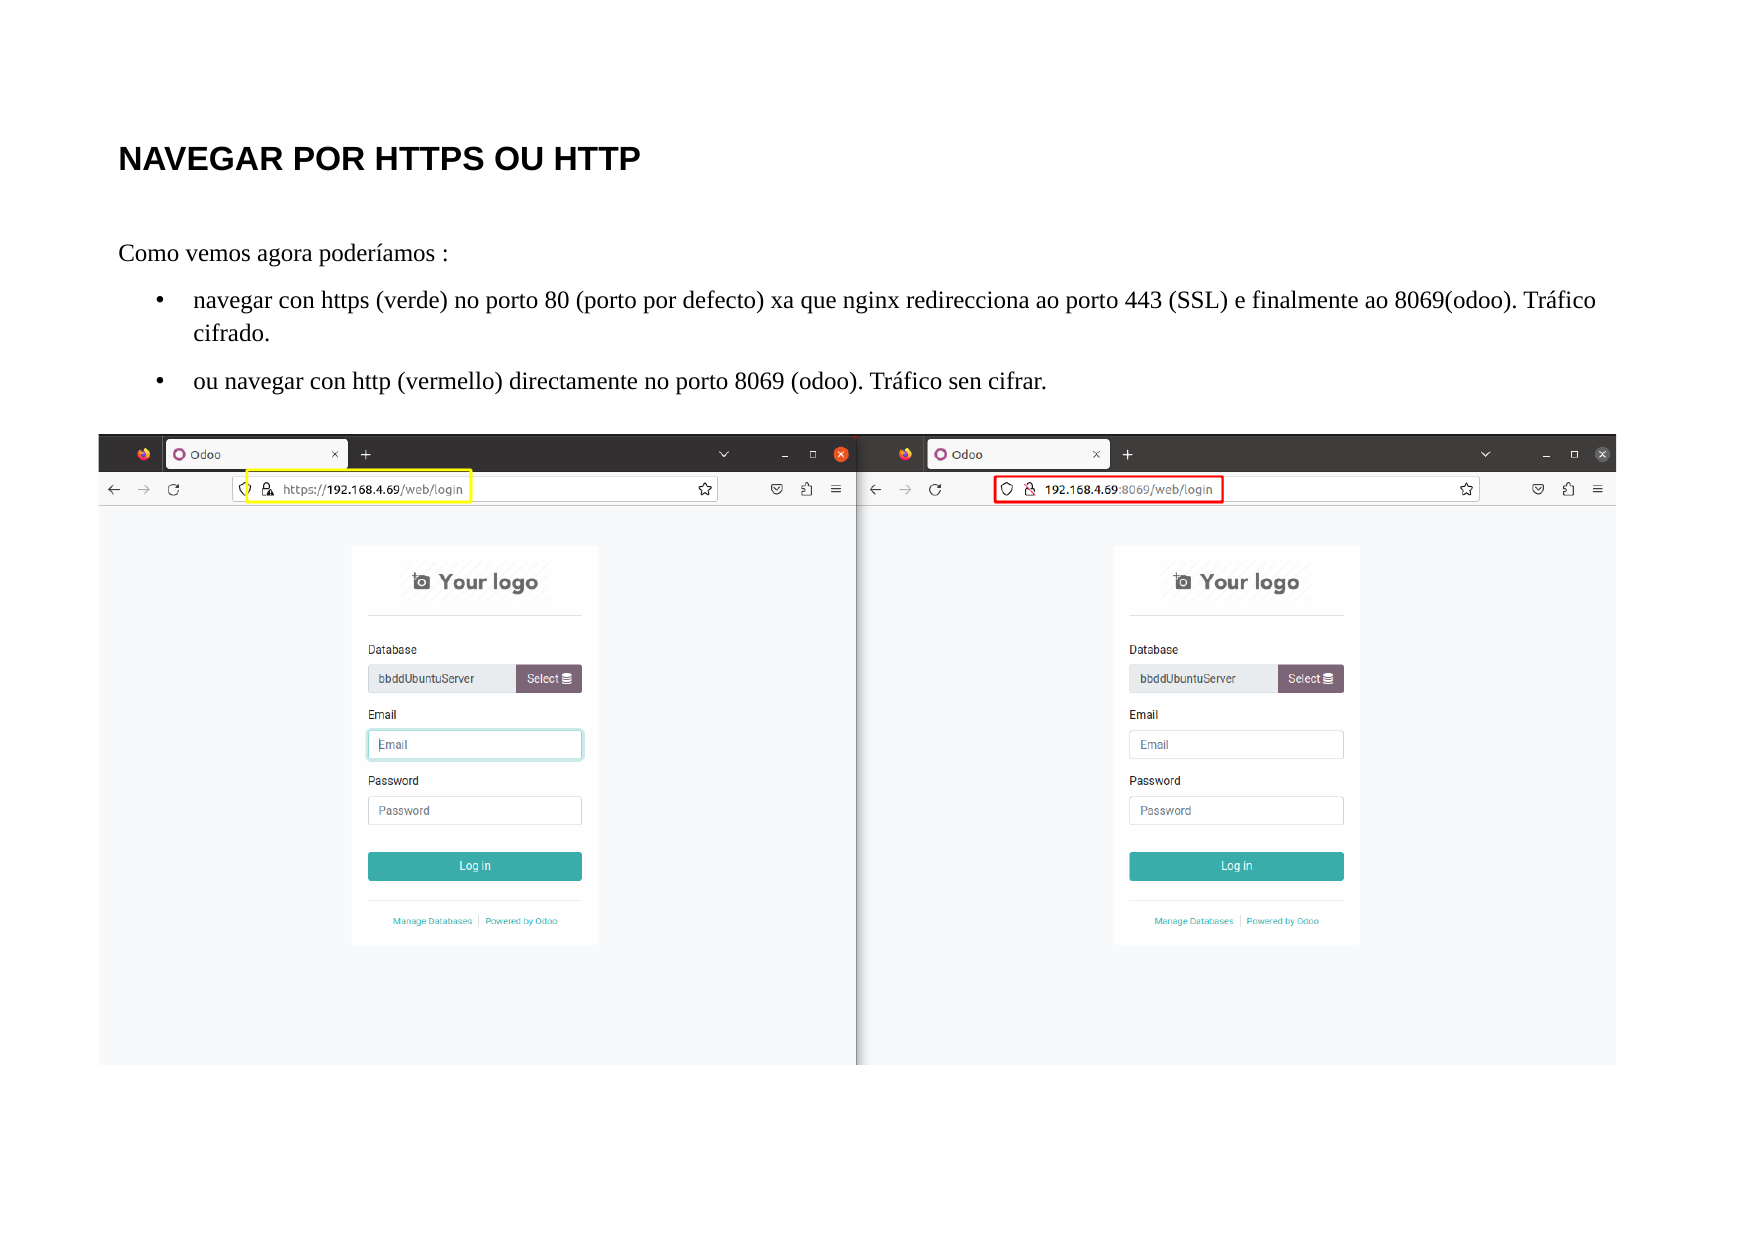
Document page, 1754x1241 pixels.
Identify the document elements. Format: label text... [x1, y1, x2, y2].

text Como vemos agora poderíamos : [118, 238, 1636, 266]
list navegar con https (verde) no porto 80 (porto por defecto) xa que nginx redirecciona ao porto 443 (SSL) e finalmente ao 8069(odoo). Tráfico cifrado. [156, 285, 1636, 347]
picture [98, 434, 1617, 1065]
list ou navegar con http (vermello) directamente no porto 8069 (odoo). Tráfico sen cifrar. [156, 366, 1636, 395]
subtitle NAVEGAR POR HTTPS OU HTTP [118, 139, 1636, 178]
